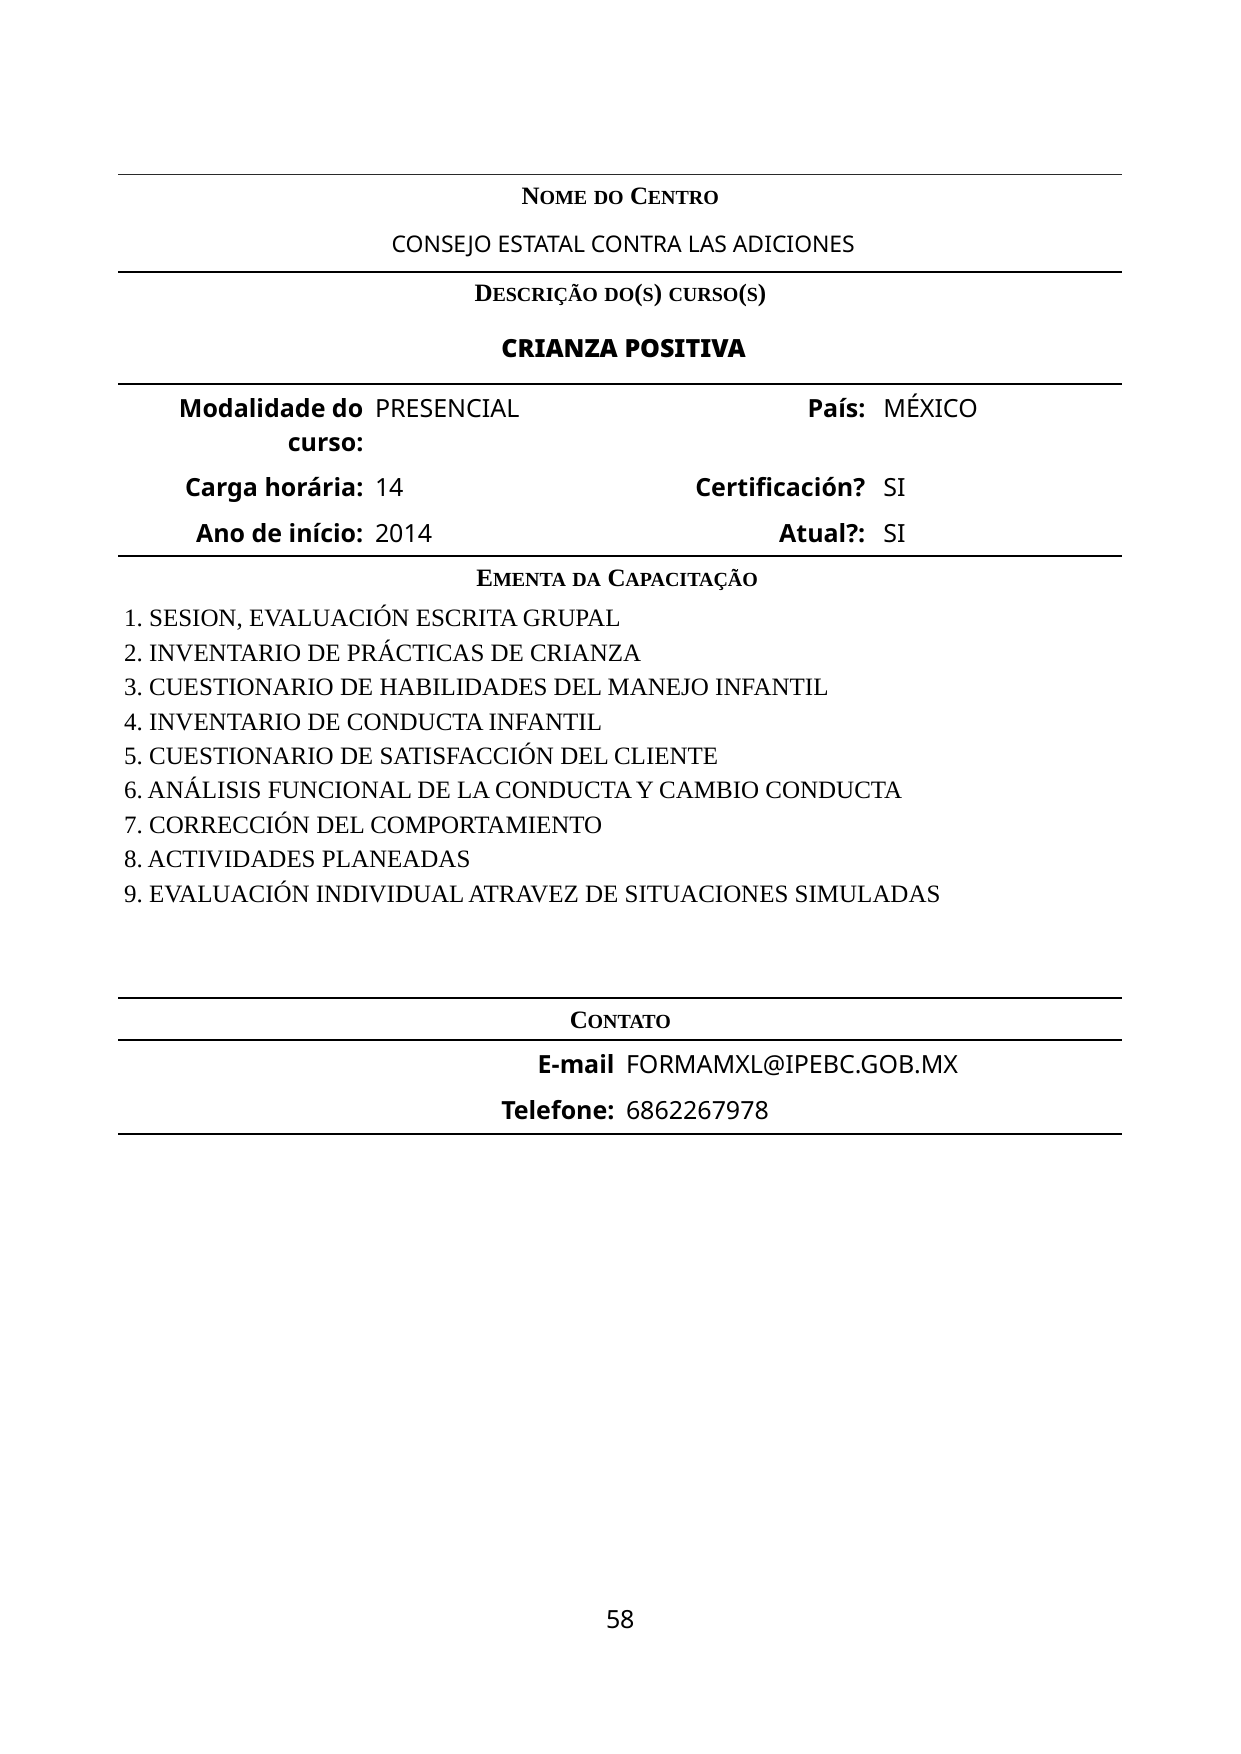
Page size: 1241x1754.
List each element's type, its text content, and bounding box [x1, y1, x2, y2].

table_cell Modalidade do curso: [118, 385, 369, 464]
table_header Nome do Centro [118, 176, 1122, 216]
table_cell CRIANZA POSITIVA [118, 313, 1122, 382]
table_cell 1. SESION, EVALUACIÓN ESCRITA GRUPAL 2. INVENTARIO DE PRÁCTICAS DE CRIANZA 3. CUESTIONARIO DE HABILIDADES DEL MANEJO INFANTIL 4. INVENTARIO DE CONDUCTA INFANTIL 5. CUESTIONARIO DE SATISFACCIÓN DEL CLIENTE 6. ANÁLISIS FUNCIONAL DE LA CONDUCTA Y CAMBIO CONDUCTA 7. CORRECCIÓN DEL COMPORTAMIENTO 8. ACTIVIDADES PLANEADAS 9. EVALUACIÓN INDIVIDUAL ATRAVEZ DE SITUACIONES SIMULADAS [118, 598, 1122, 997]
table_cell 14 [369, 464, 620, 509]
table_cell SI [871, 510, 1122, 555]
table_cell FORMAMXL@IPEBC.GOB.MX [620, 1041, 1122, 1087]
table_cell Telefone: [118, 1087, 620, 1132]
table_cell CONSEJO ESTATAL CONTRA LAS ADICIONES [118, 216, 1122, 271]
table_cell SI [871, 464, 1122, 509]
table_cell 6862267978 [620, 1087, 1122, 1132]
table_cell E-mail [118, 1041, 620, 1087]
table_cell Certificación? [620, 464, 871, 509]
table_cell Ano de início: [118, 510, 369, 555]
table_cell Atual?: [620, 510, 871, 555]
table_cell Descrição do(s) curso(s) [118, 273, 1122, 313]
table_cell PRESENCIAL [369, 385, 620, 464]
table_cell Contato [118, 999, 1122, 1039]
table_cell Ementa da Capacitação [118, 557, 1122, 597]
table_cell 2014 [369, 510, 620, 555]
table_cell MÉXICO [871, 385, 1122, 464]
table_cell País: [620, 385, 871, 464]
table_cell Carga horária: [118, 464, 369, 509]
